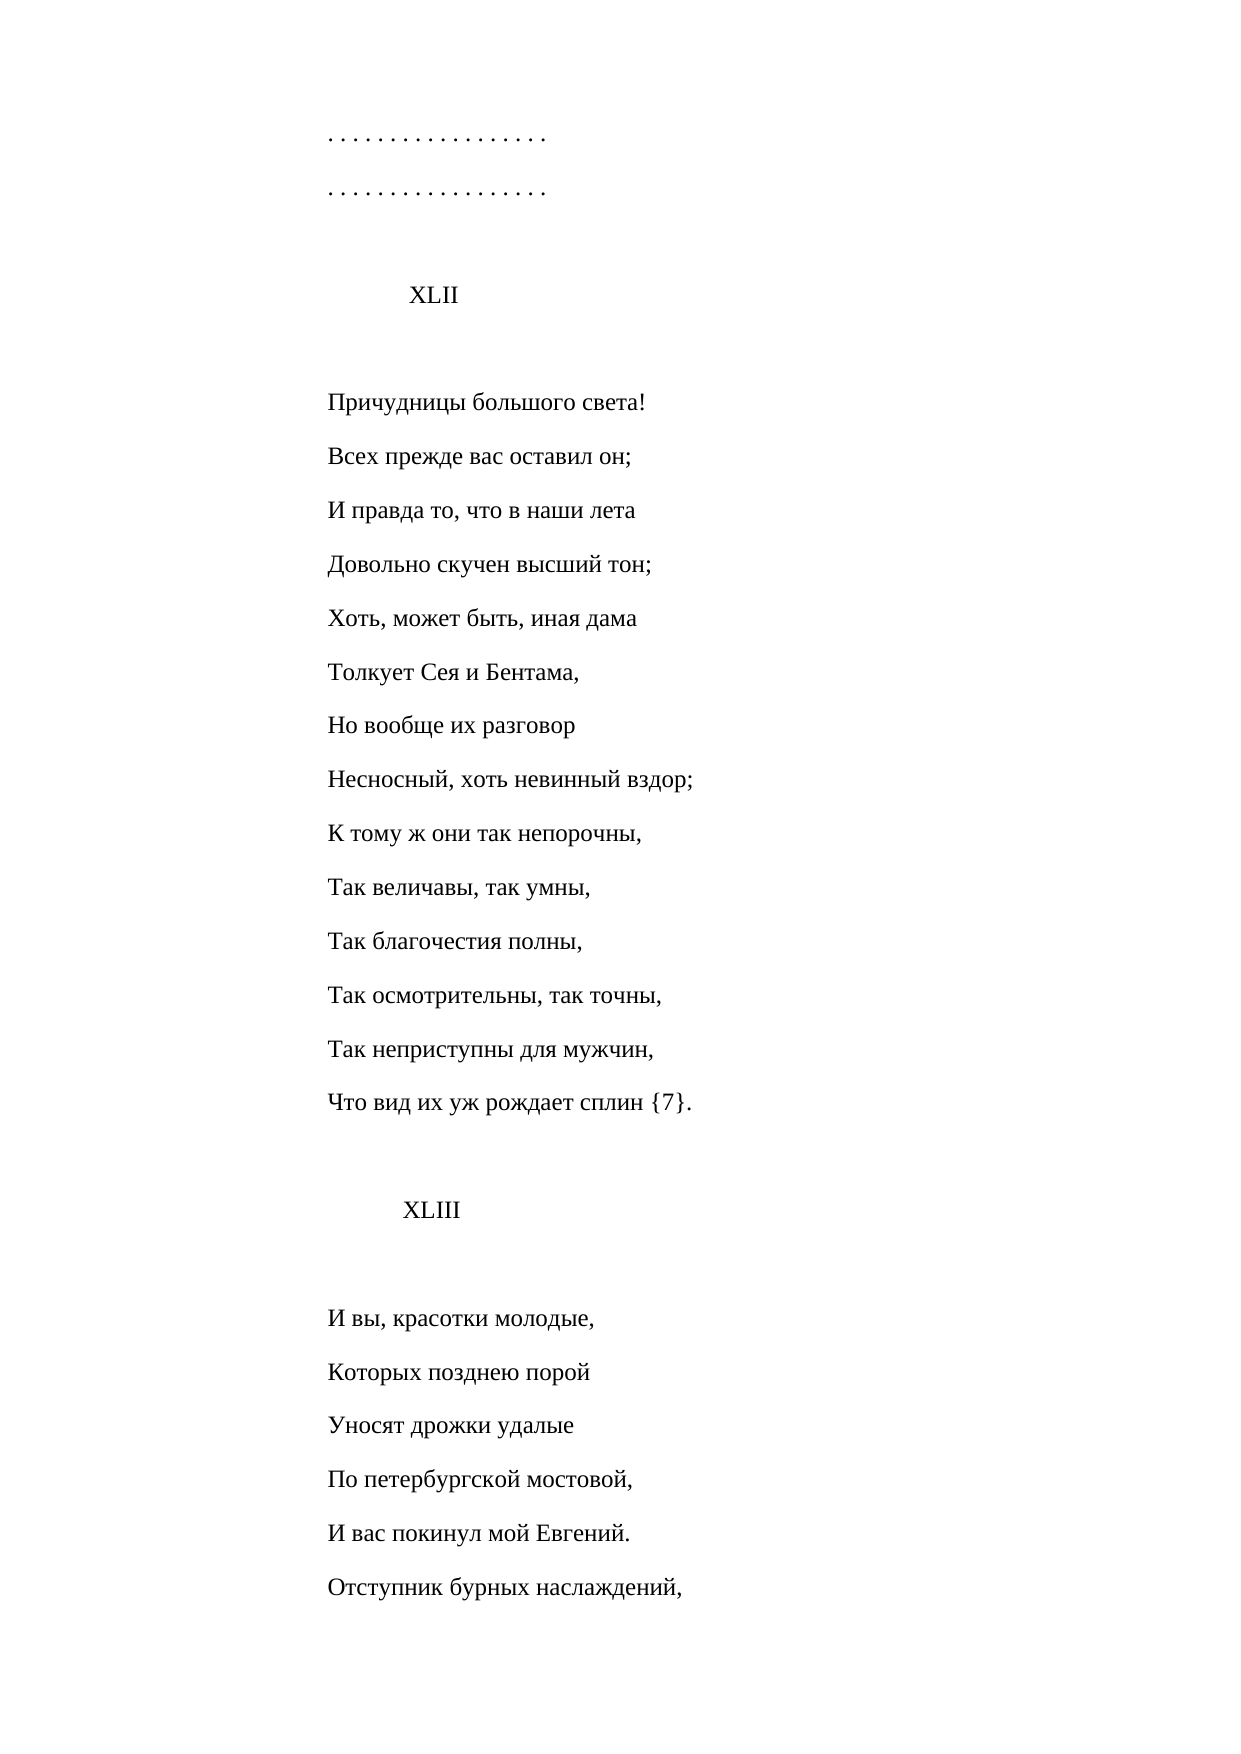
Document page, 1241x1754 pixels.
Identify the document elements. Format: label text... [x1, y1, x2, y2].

text Так неприступны для мужчин, [177, 1034, 1152, 1062]
text Так величавы, так умны, [177, 872, 1152, 901]
text По петербургской мостовой, [177, 1464, 1152, 1493]
text Так осмотрительны, так точны, [177, 980, 1152, 1008]
text Несносный, хоть невинный вздор; [177, 764, 1152, 793]
text Довольно скучен высший тон; [177, 549, 1152, 578]
text Которых позднею порой [177, 1357, 1152, 1386]
text Причудницы большого света! [177, 387, 1152, 416]
text Но вообще их разговор [177, 711, 1152, 739]
text Так благочестия полны, [177, 926, 1152, 955]
text . . . . . . . . . . . . . . . . . . [177, 118, 1152, 147]
text Хоть, может быть, иная дама [177, 603, 1152, 632]
text Всех прежде вас оставил он; [177, 441, 1152, 470]
text . . . . . . . . . . . . . . . . . . [177, 172, 1152, 201]
text И правда то, что в наши лета [177, 495, 1152, 524]
text Что вид их уж рождает сплин {7}. [177, 1087, 1152, 1116]
text И вас покинул мой Евгений. [177, 1518, 1152, 1547]
text Толкует Сея и Бентама, [177, 657, 1152, 685]
text И вы, красотки молодые, [177, 1303, 1152, 1332]
text ХLII [177, 280, 1152, 308]
text XLIII [177, 1195, 1152, 1224]
text К тому ж они так непорочны, [177, 818, 1152, 847]
text Уносят дрожки удалые [177, 1411, 1152, 1439]
text Отступник бурных наслаждений, [177, 1572, 1152, 1601]
